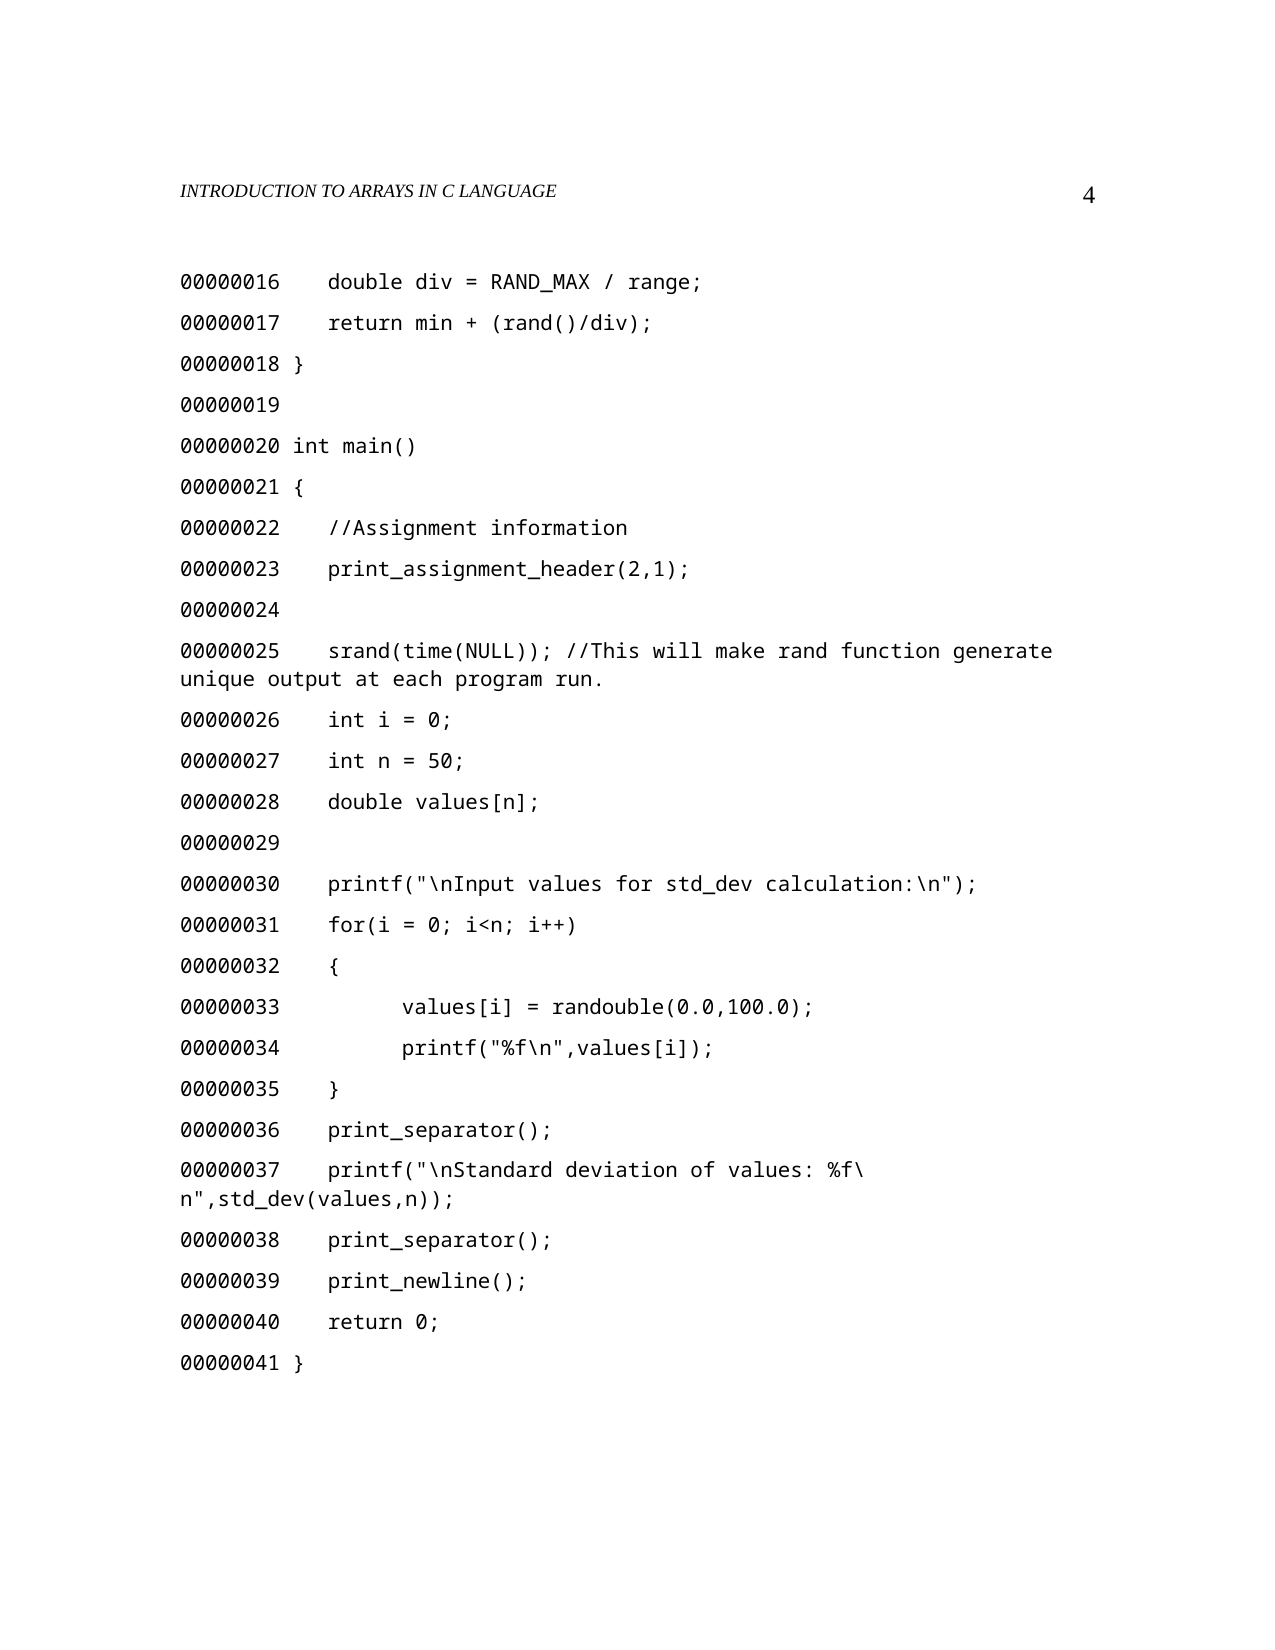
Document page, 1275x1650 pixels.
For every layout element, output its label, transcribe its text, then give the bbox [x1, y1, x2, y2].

text 00000029 [180, 828, 1095, 857]
text 00000023 print_assignment_header(2,1); [180, 554, 1095, 582]
text 00000028 double values[n]; [180, 787, 1095, 816]
text 00000016 double div = RAND_MAX / range; [180, 267, 1095, 296]
text 00000037 printf("\nStandard deviation of values: %f\n",std_dev(values,n)); [180, 1156, 1095, 1212]
text 00000036 print_separator(); [180, 1115, 1095, 1143]
text 00000026 int i = 0; [180, 705, 1095, 734]
text 00000031 for(i = 0; i<n; i++) [180, 910, 1095, 938]
text 00000033 values[i] = randouble(0.0,100.0); [180, 992, 1095, 1020]
text 00000030 printf("\nInput values for std_dev calculation:\n"); [180, 869, 1095, 897]
text 00000041 } [180, 1348, 1095, 1376]
text 00000025 srand(time(NULL)); //This will make rand function generate unique output at each program run. [180, 636, 1095, 693]
text 00000035 } [180, 1074, 1095, 1102]
text 00000020 int main() [180, 431, 1095, 460]
text 00000018 } [180, 349, 1095, 378]
text 00000024 [180, 595, 1095, 623]
text 00000022 //Assignment information [180, 513, 1095, 542]
text 00000021 { [180, 472, 1095, 501]
text 00000032 { [180, 951, 1095, 979]
text 00000040 return 0; [180, 1307, 1095, 1335]
text 00000039 print_newline(); [180, 1266, 1095, 1294]
text 00000034 printf("%f\n",values[i]); [180, 1033, 1095, 1061]
text 00000038 print_separator(); [180, 1225, 1095, 1253]
text 00000027 int n = 50; [180, 746, 1095, 775]
text 00000017 return min + (rand()/div); [180, 308, 1095, 337]
text 00000019 [180, 390, 1095, 419]
